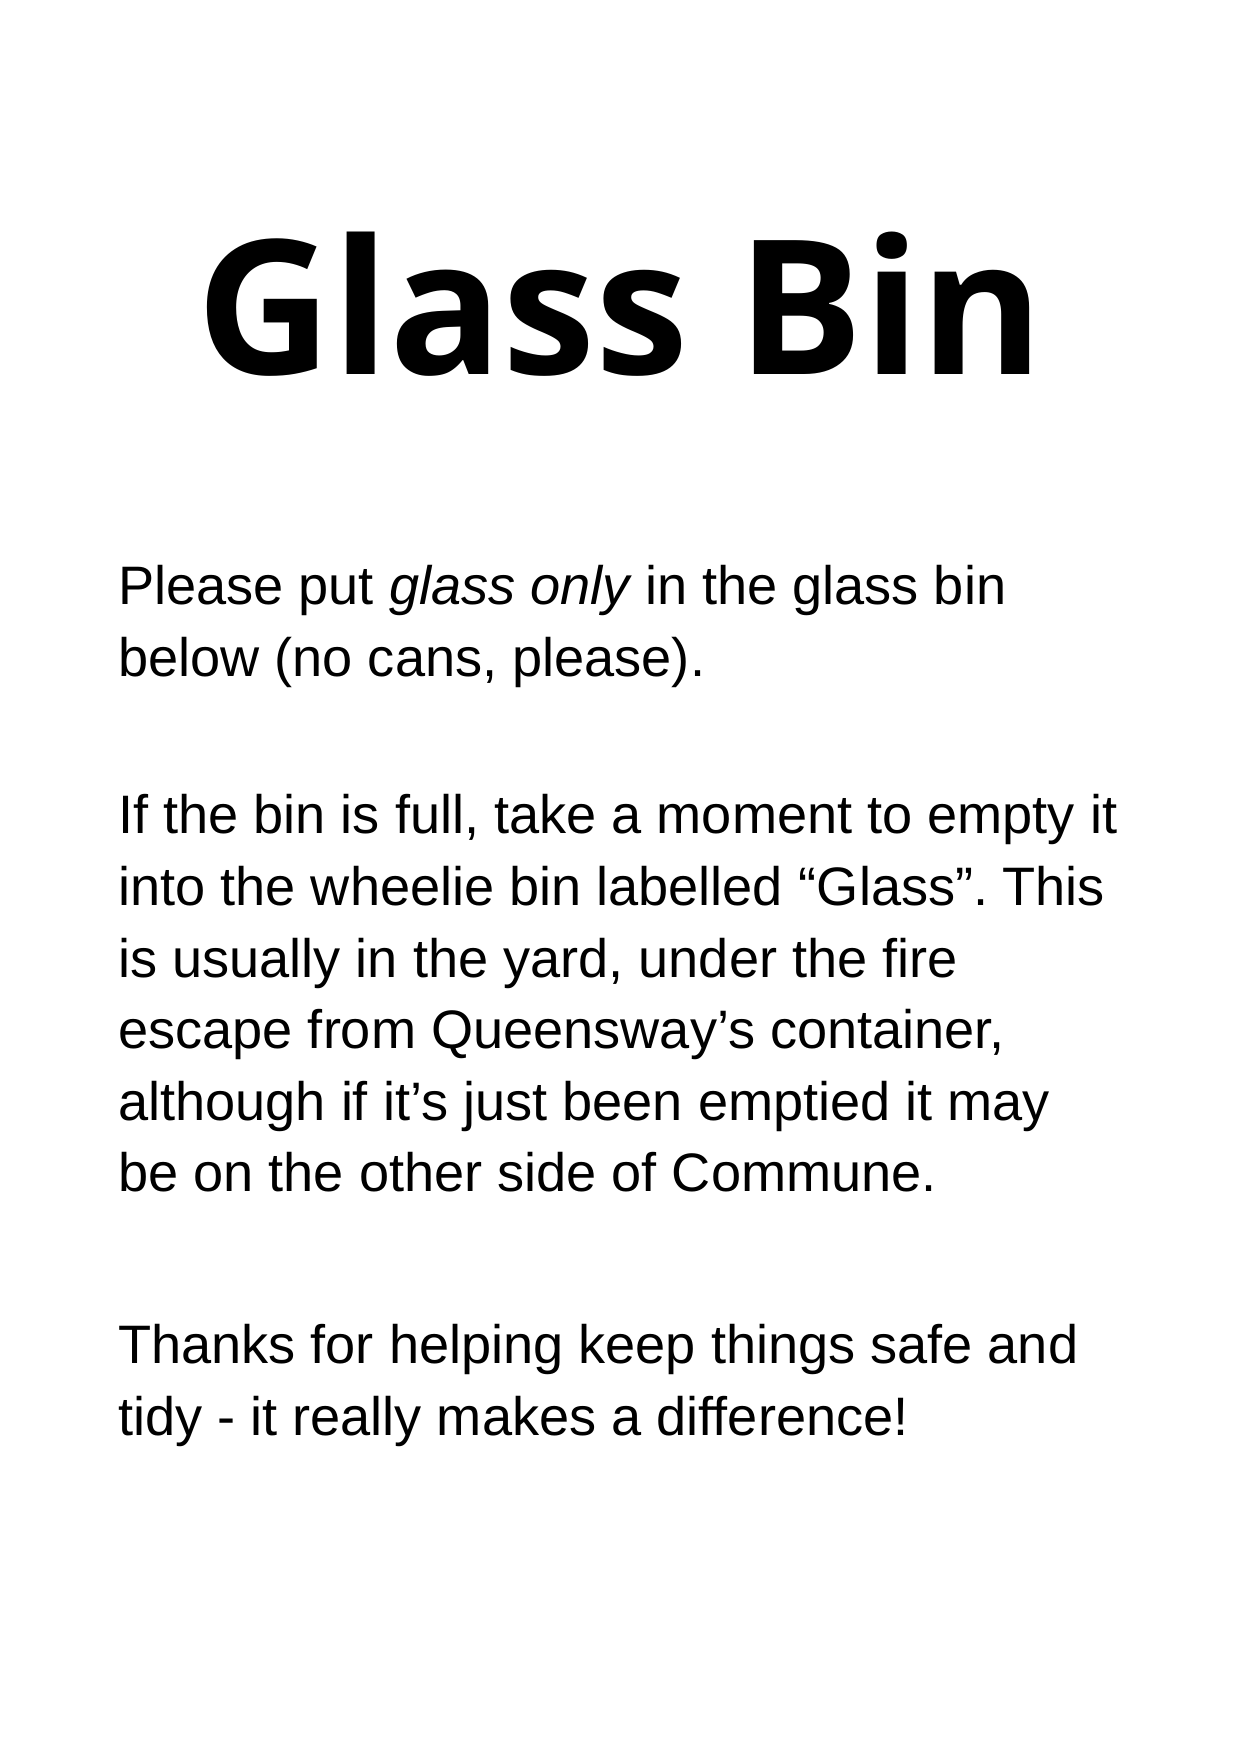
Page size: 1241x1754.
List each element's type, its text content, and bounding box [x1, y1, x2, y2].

text Thanks for helping keep things safe and tidy - it really makes a difference! [118, 1313, 1122, 1447]
text If the bin is full, take a moment to empty it into the wheelie bin labelled “Glass”. This is usually in the yard, under the fire escape from Queensway’s container, although if it’s just been emptied it may be on the other side of Commune. [118, 711, 1122, 1203]
text Please put glass only in the glass bin below (no cans, please). [118, 482, 1122, 688]
text Glass Bin [118, 174, 1122, 429]
